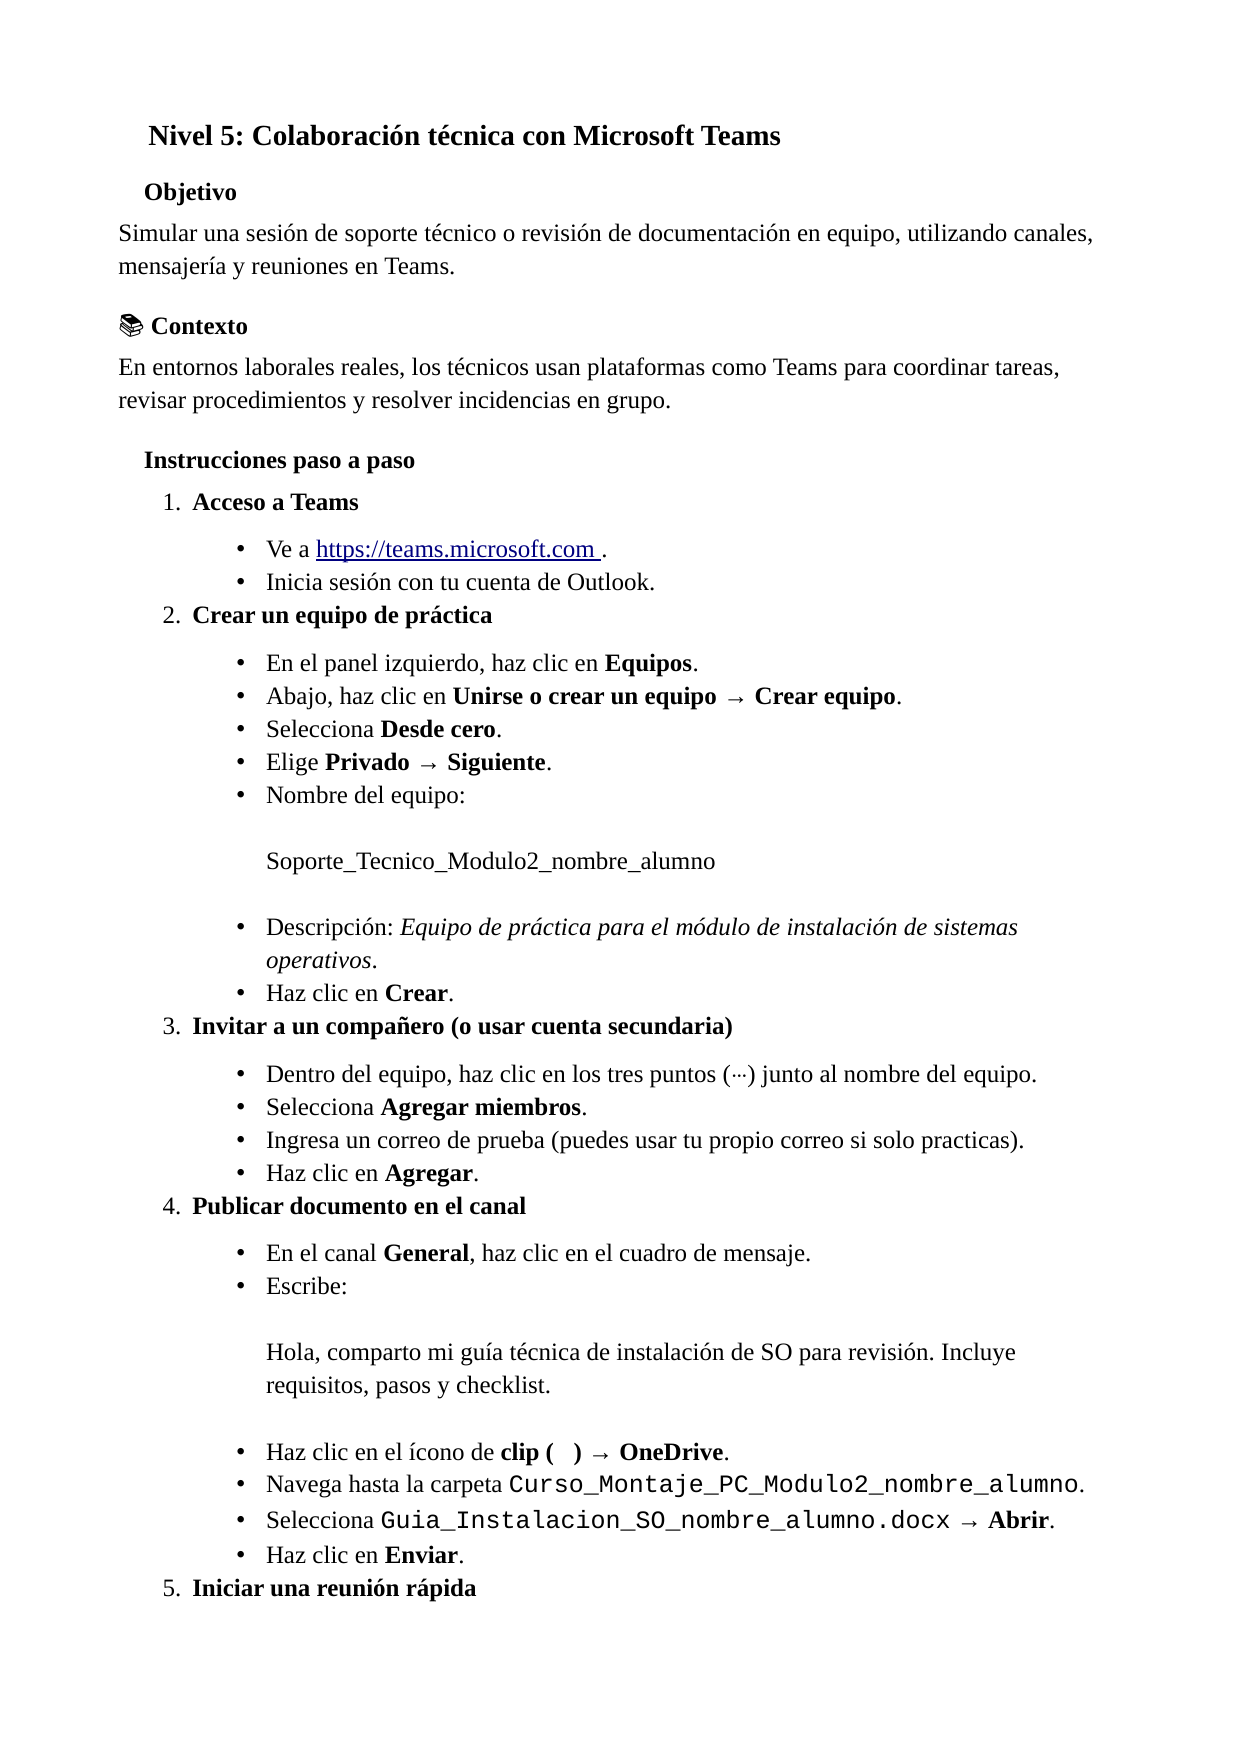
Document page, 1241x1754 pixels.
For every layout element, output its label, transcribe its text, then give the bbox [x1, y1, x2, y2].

list Navega hasta la carpeta Curso_Montaje_PC_Modulo2_nombre_alumno. [236, 1469, 1122, 1500]
subtitle 🔹 Nivel 5: Colaboración técnica con Microsoft Teams [118, 118, 1122, 152]
list Nombre del equipo: [236, 780, 1122, 809]
list Escribe: [236, 1271, 1122, 1300]
list Selecciona Guia_Instalacion_SO_nombre_alumno.docx → Abrir. [236, 1505, 1122, 1536]
list En el panel izquierdo, haz clic en Equipos. [236, 648, 1122, 677]
text En entornos laborales reales, los técnicos usan plataformas como Teams para coordinar tareas, revisar procedimientos y resolver incidencias en grupo. [118, 352, 1122, 414]
list Abajo, haz clic en Unirse o crear un equipo → Crear equipo. [236, 681, 1122, 710]
list En el canal General, haz clic en el cuadro de mensaje. [236, 1238, 1122, 1267]
list Crear un equipo de práctica [162, 600, 1122, 629]
list Ve a https://teams.microsoft.com . [236, 534, 1122, 563]
list Haz clic en Enviar. [236, 1540, 1122, 1569]
list Haz clic en Agregar. [236, 1158, 1122, 1187]
list Invitar a un compañero (o usar cuenta secundaria) [162, 1011, 1122, 1040]
list Ingresa un correo de prueba (puedes usar tu propio correo si solo practicas). [236, 1125, 1122, 1153]
list Acceso a Teams [162, 487, 1122, 515]
list Selecciona Desde cero. [236, 714, 1122, 743]
list Descripción: Equipo de práctica para el módulo de instalación de sistemas operativos. [236, 912, 1122, 974]
list Dentro del equipo, haz clic en los tres puntos (⋯) junto al nombre del equipo. [236, 1059, 1122, 1087]
list Selecciona Agregar miembros. [236, 1092, 1122, 1121]
list Haz clic en Crear. [236, 978, 1122, 1007]
list Publicar documento en el canal [162, 1191, 1122, 1219]
subtitle 📝 Instrucciones paso a paso [118, 445, 1122, 474]
list Inicia sesión con tu cuenta de Outlook. [236, 567, 1122, 596]
list Elige Privado → Siguiente. [236, 747, 1122, 776]
text Simular una sesión de soporte técnico o revisión de documentación en equipo, utilizando canales, mensajería y reuniones en Teams. [118, 218, 1122, 280]
list Iniciar una reunión rápida [162, 1573, 1122, 1602]
subtitle 🎯 Objetivo [118, 177, 1122, 205]
list Hola, comparto mi guía técnica de instalación de SO para revisión. Incluye requisitos, pasos y checklist. [236, 1337, 1122, 1399]
list Soporte_Tecnico_Modulo2_nombre_alumno [236, 846, 1122, 875]
list Haz clic en el ícono de clip (📎) → OneDrive. [236, 1437, 1122, 1465]
subtitle 📚 Contexto [118, 311, 1122, 340]
